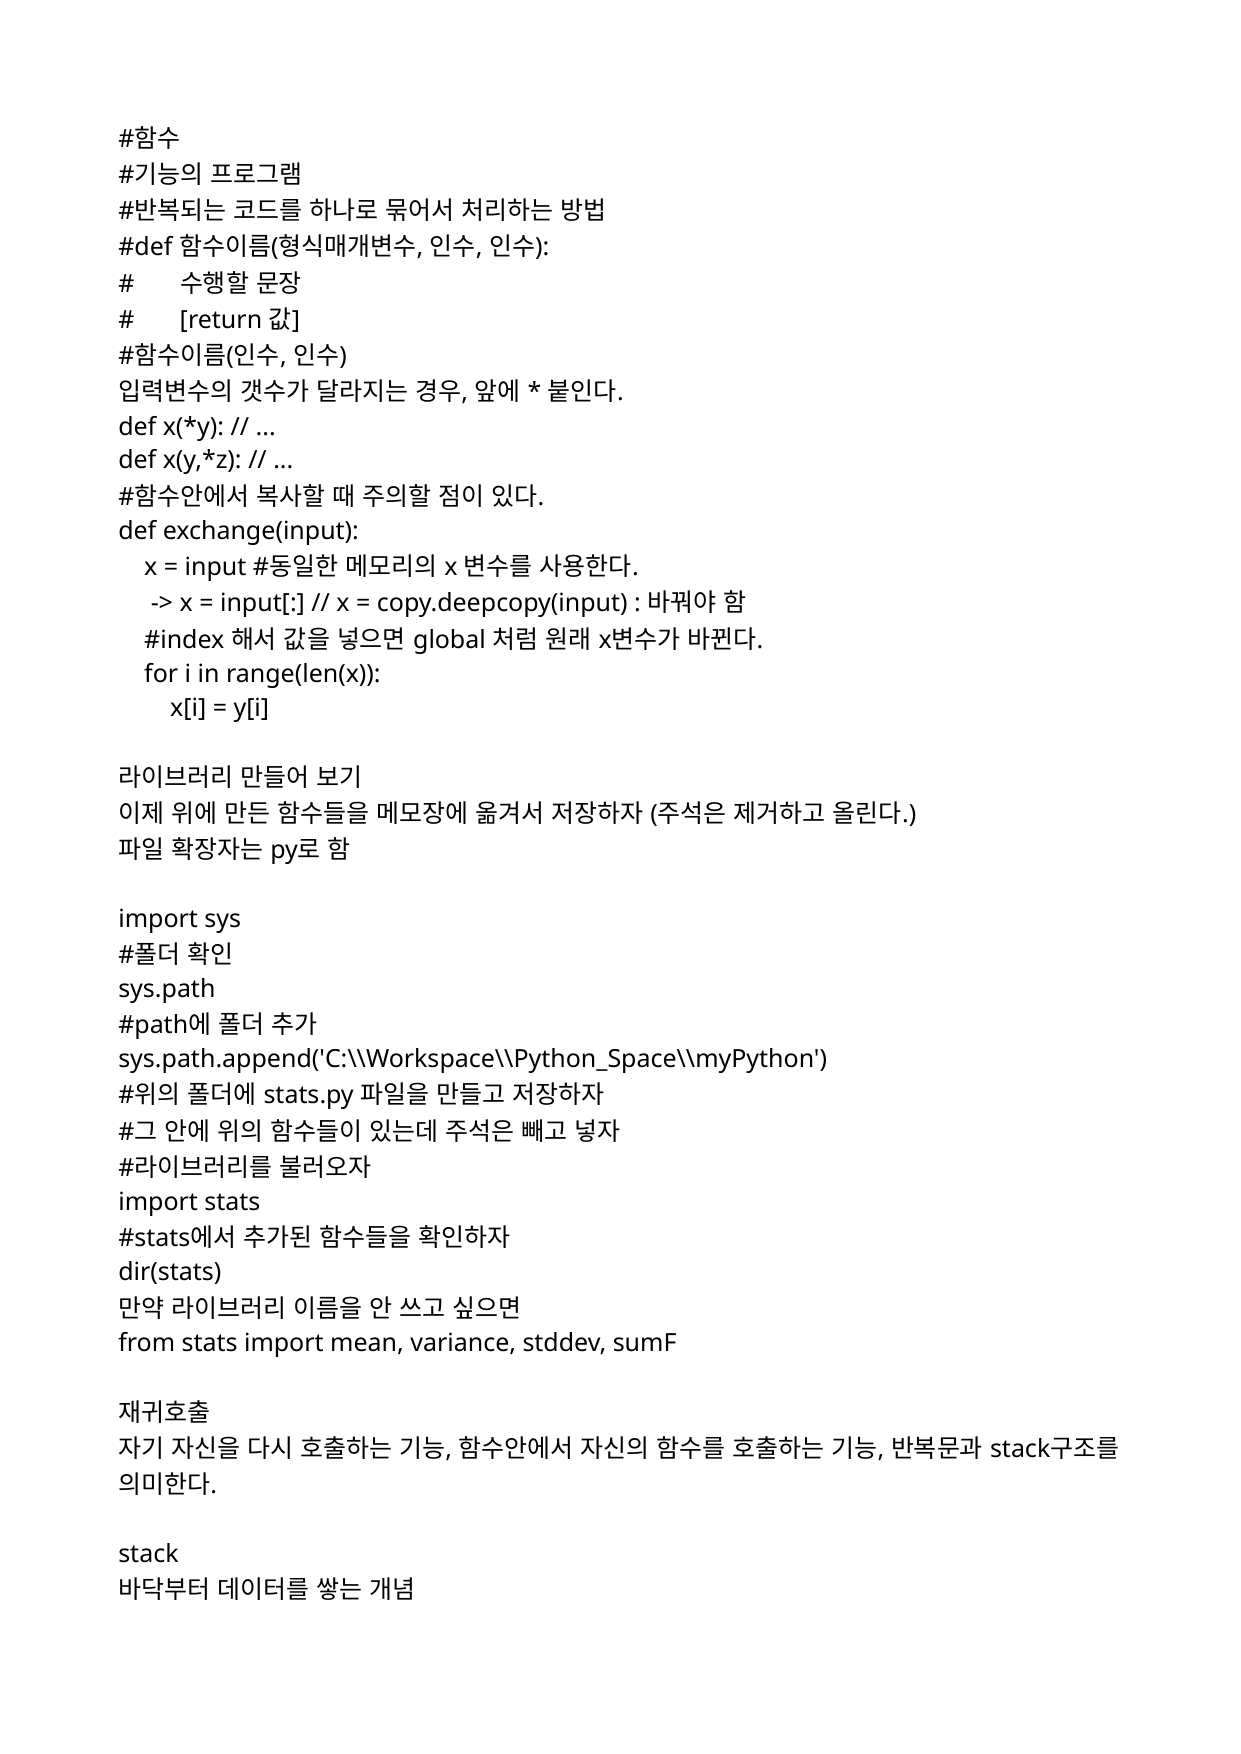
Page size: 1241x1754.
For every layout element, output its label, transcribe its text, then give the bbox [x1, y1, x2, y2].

text from stats import mean, variance, stddev, sumF [118, 1324, 1122, 1358]
text 라이브러리 만들어 보기 [118, 757, 1122, 794]
text #함수 [118, 118, 1122, 154]
text sys.path [118, 971, 1122, 1005]
text 바닥부터 데이터를 쌓는 개념 [118, 1569, 1122, 1606]
text #위의 폴더에 stats.py 파일을 만들고 저장하자 [118, 1075, 1122, 1111]
text 만약 라이브러리 이름을 안 쓰고 싶으면 [118, 1288, 1122, 1324]
text for i in range(len(x)): [118, 655, 1122, 689]
text #함수안에서 복사할 때 주의할 점이 있다. [118, 476, 1122, 512]
text #path에 폴더 추가 [118, 1005, 1122, 1041]
text 입력변수의 갯수가 달라지는 경우, 앞에 * 붙인다. [118, 372, 1122, 408]
text stack [118, 1535, 1122, 1569]
text dir(stats) [118, 1254, 1122, 1288]
text import stats [118, 1184, 1122, 1218]
text #폴더 확인 [118, 934, 1122, 971]
text #index 해서 값을 넣으면 global 처럼 원래 x변수가 바뀐다. [118, 619, 1122, 655]
text -> x = input[:] // x = copy.deepcopy(input) : 바꿔야 함 [118, 583, 1122, 619]
text 자기 자신을 다시 호출하는 기능, 함수안에서 자신의 함수를 호출하는 기능, 반복문과 stack구조를 의미한다. [118, 1429, 1122, 1501]
text 파일 확장자는 py로 함 [118, 830, 1122, 866]
text x[i] = y[i] [118, 689, 1122, 723]
text #def 함수이름(형식매개변수, 인수, 인수): [118, 227, 1122, 263]
text sys.path.append('C:\\Workspace\\Python_Space\\myPython') [118, 1041, 1122, 1075]
text #반복되는 코드를 하나로 묶어서 처리하는 방법 [118, 191, 1122, 227]
text #함수이름(인수, 인수) [118, 336, 1122, 372]
text #그 안에 위의 함수들이 있는데 주석은 빼고 넣자 [118, 1111, 1122, 1147]
text 재귀호출 [118, 1392, 1122, 1429]
text def x(*y): // ... [118, 408, 1122, 442]
text 이제 위에 만든 함수들을 메모장에 옮겨서 저장하자 (주석은 제거하고 올린다.) [118, 794, 1122, 830]
text x = input #동일한 메모리의 x 변수를 사용한다. [118, 547, 1122, 583]
text #라이브러리를 불러오자 [118, 1147, 1122, 1184]
text def x(y,*z): // ... [118, 442, 1122, 476]
text # 수행할 문장 [118, 263, 1122, 299]
text #stats에서 추가된 함수들을 확인하자 [118, 1218, 1122, 1254]
text #기능의 프로그램 [118, 154, 1122, 191]
text def exchange(input): [118, 512, 1122, 547]
text # [return 값] [118, 299, 1122, 336]
text import sys [118, 900, 1122, 934]
